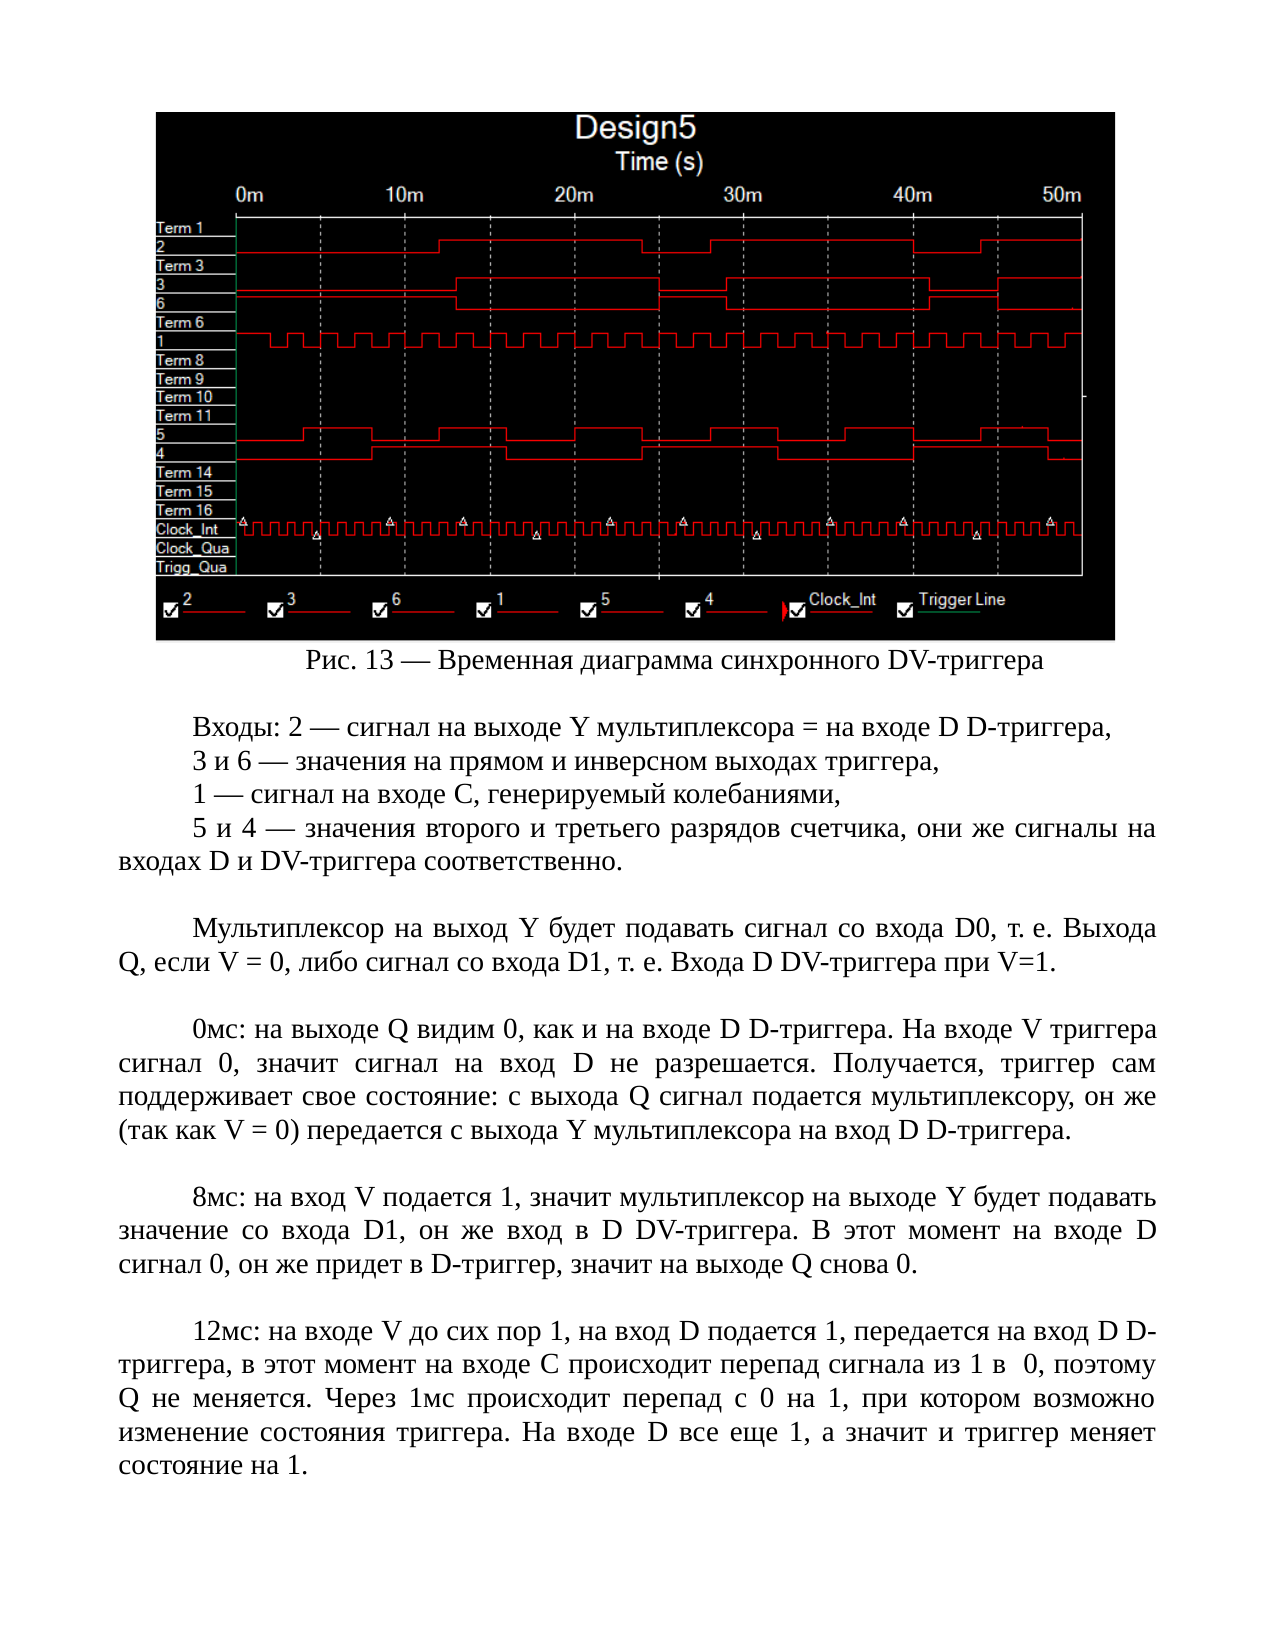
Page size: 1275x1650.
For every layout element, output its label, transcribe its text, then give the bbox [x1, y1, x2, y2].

text 5 и 4 — значения второго и третьего разрядов счетчика, они же сигналы на входах D и DV-триггера соответственно. [118, 810, 1157, 877]
text 1 — сигнал на входе C, генерируемый колебаниями, [118, 776, 1157, 810]
text Входы: 2 — сигнал на выходе Y мультиплексора = на входе D D-триггера, [118, 709, 1157, 743]
text 3 и 6 — значения на прямом и инверсном выходах триггера, [118, 743, 1157, 776]
text 8мс: на вход V подается 1, значит мультиплексор на выходе Y будет подавать значение со входа D1, он же вход в D DV-триггера. В этот момент на входе D сигнал 0, он же придет в D-триггер, значит на выходе Q снова 0. [118, 1179, 1157, 1279]
picture [155, 112, 1116, 643]
text 0мс: на выходе Q видим 0, как и на входе D D-триггера. На входе V триггера сигнал 0, значит сигнал на вход D не разрешается. Получается, триггер сам поддерживает свое состояние: с выхода Q сигнал подается мультиплексору, он же (так как V = 0) передается с выхода Y мультиплексора на вход D D-триггера. [118, 1011, 1157, 1145]
text Рис. 13 — Временная диаграмма синхронного DV-триггера [118, 118, 1157, 676]
text Мультиплексор на выход Y будет подавать сигнал со входа D0, т. е. Выхода Q, если V = 0, либо сигнал со входа D1, т. е. Входа D DV-триггера при V=1. [118, 911, 1157, 978]
text 12мс: на входе V до сих пор 1, на вход D подается 1, передается на вход D D-триггера, в этот момент на входе C происходит перепад сигнала из 1 в 0, поэтому Q не меняется. Через 1мс происходит перепад с 0 на 1, при котором возможно изменение состояния триггера. На входе D все еще 1, а значит и триггер меняет состояние на 1. [118, 1313, 1157, 1481]
